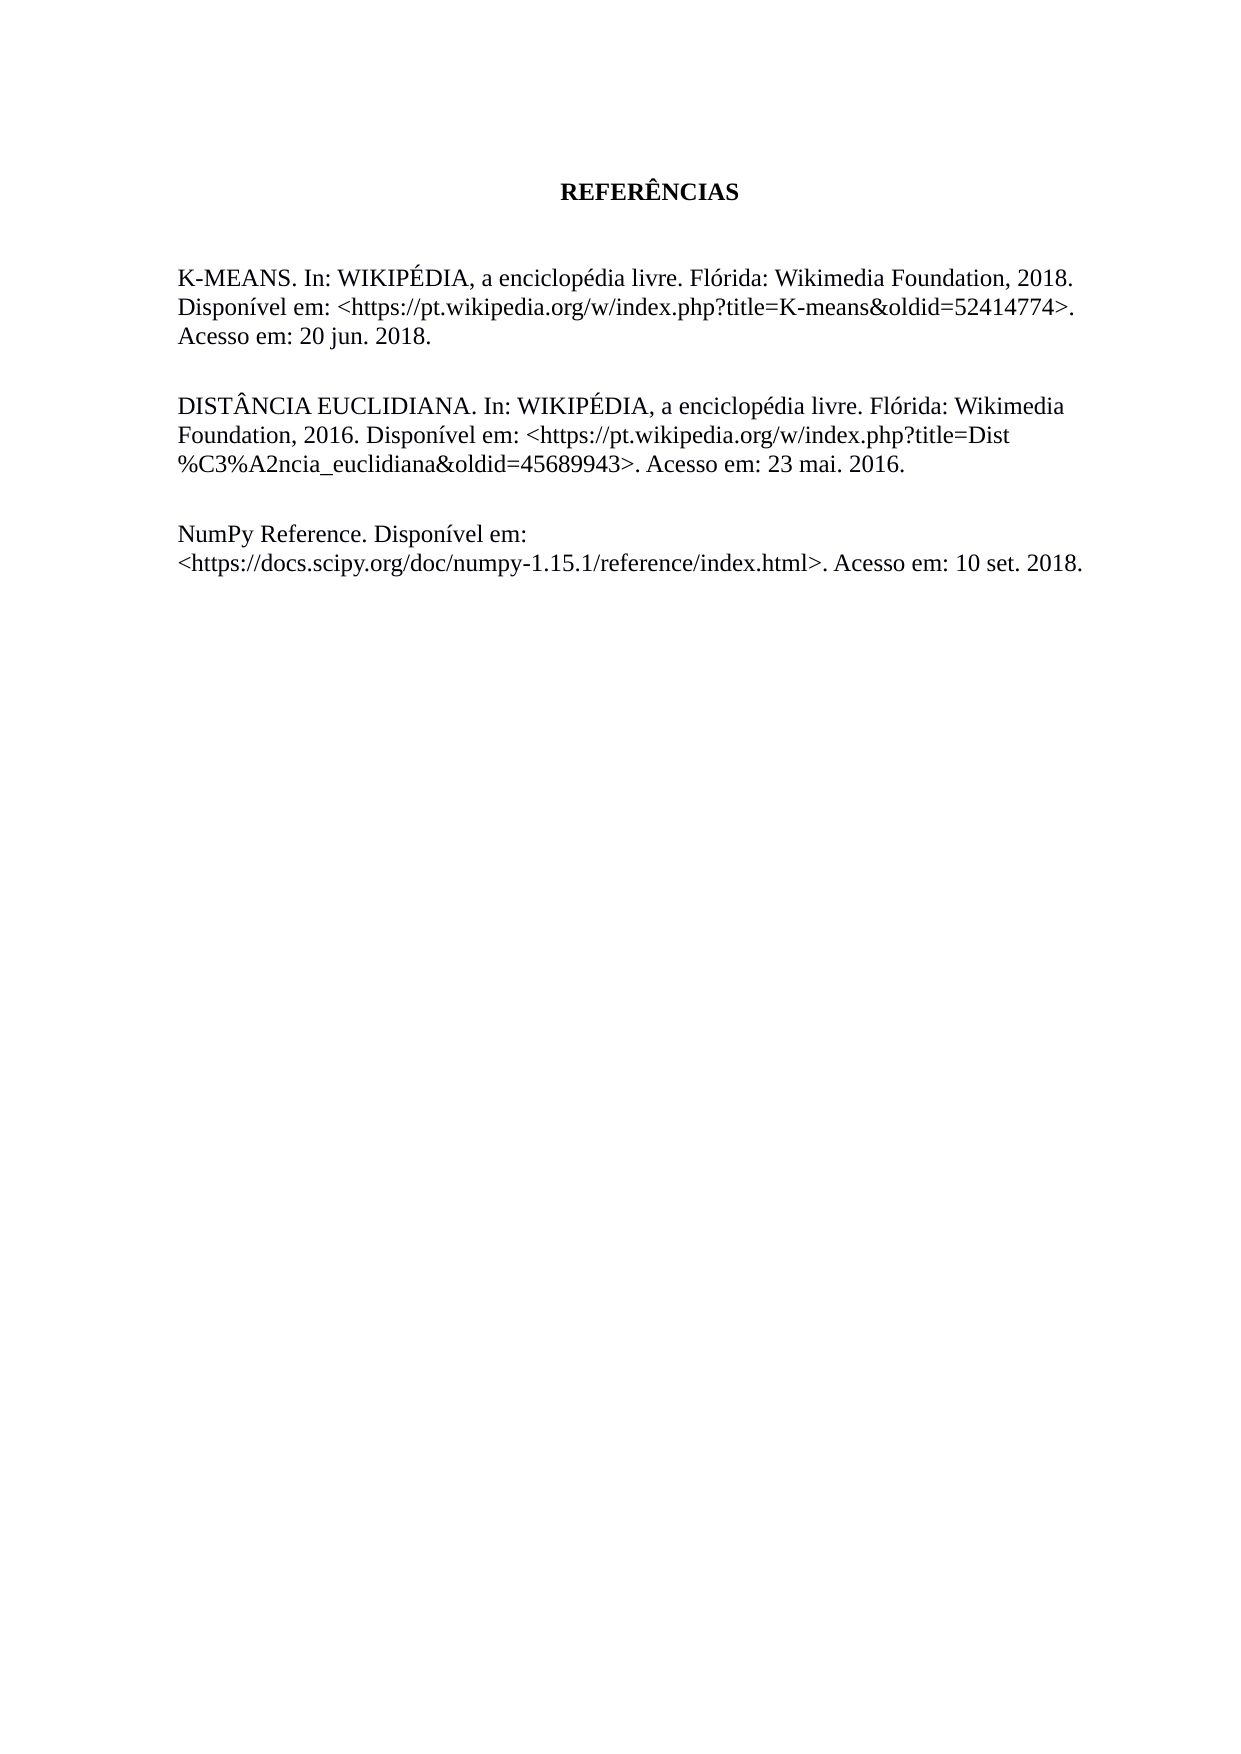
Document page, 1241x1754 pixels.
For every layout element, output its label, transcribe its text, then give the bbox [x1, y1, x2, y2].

text DISTÂNCIA EUCLIDIANA. In: WIKIPÉDIA, a enciclopédia livre. Flórida: Wikimedia Foundation, 2016. Disponível em: <https://pt.wikipedia.org/w/index.php?title=Dist%C3%A2ncia_euclidiana&oldid=45689943>. Acesso em: 23 mai. 2016. [177, 391, 1122, 478]
subtitle REFERÊNCIAS [177, 177, 1122, 206]
text NumPy Reference. Disponível em: <https://docs.scipy.org/doc/numpy-1.15.1/reference/index.html>. Acesso em: 10 set. 2018. [177, 519, 1122, 577]
text K-MEANS. In: WIKIPÉDIA, a enciclopédia livre. Flórida: Wikimedia Foundation, 2018. Disponível em: <https://pt.wikipedia.org/w/index.php?title=K-means&oldid=52414774>. Acesso em: 20 jun. 2018. [177, 263, 1122, 350]
